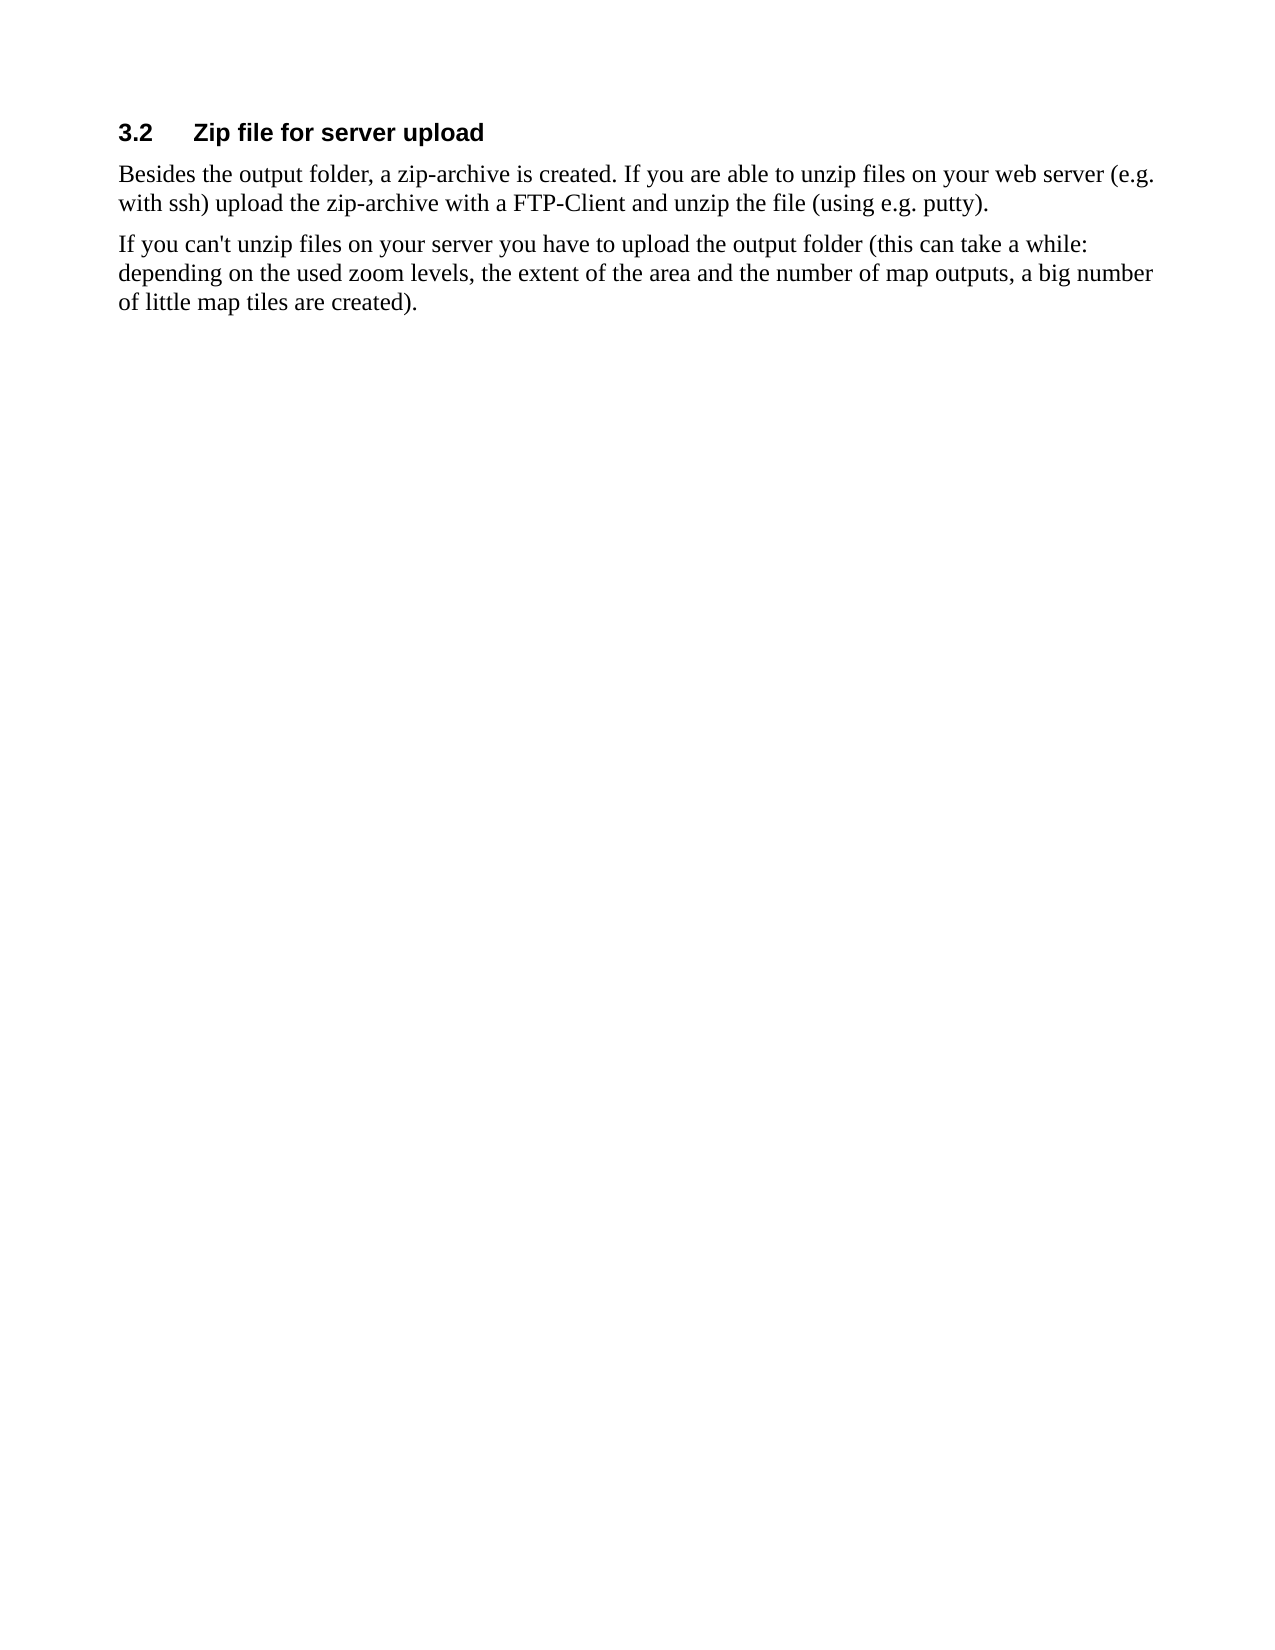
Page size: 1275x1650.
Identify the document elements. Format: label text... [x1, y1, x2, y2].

subtitle Zip file for server upload [118, 118, 1157, 147]
text Besides the output folder, a zip-archive is created. If you are able to unzip files on your web server (e.g. with ssh) upload the zip-archive with a FTP-Client and unzip the file (using e.g. putty). [118, 159, 1157, 217]
text If you can't unzip files on your server you have to upload the output folder (this can take a while: depending on the used zoom levels, the extent of the area and the number of map outputs, a big number of little map tiles are created). [118, 229, 1157, 316]
